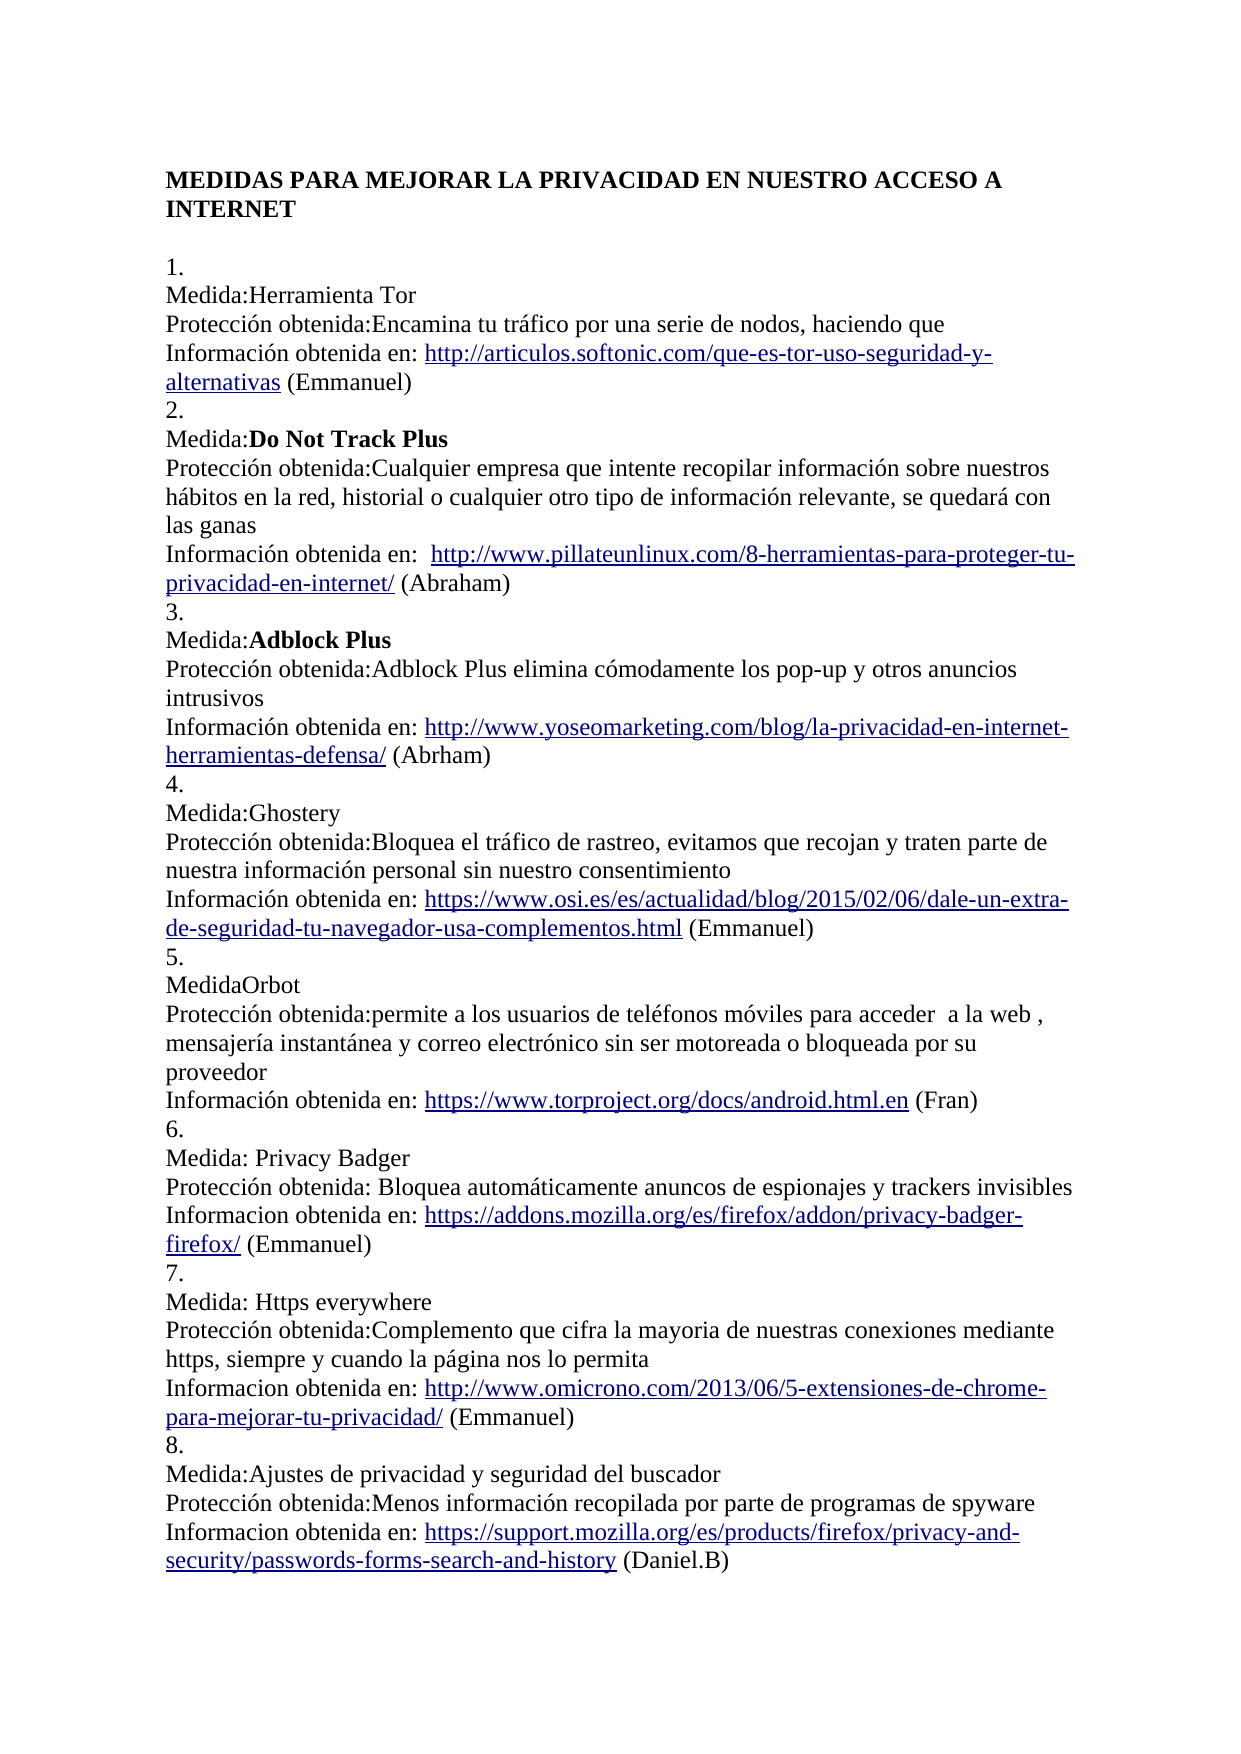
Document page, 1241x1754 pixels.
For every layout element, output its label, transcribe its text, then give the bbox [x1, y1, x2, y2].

text MEDIDAS PARA MEJORAR LA PRIVACIDAD EN NUESTRO ACCESO A INTERNET 1. Medida:Herramienta Tor Protección obtenida:Encamina tu tráfico por una serie de nodos, haciendo que Información obtenida en: http://articulos.softonic.com/que-es-tor-uso-seguridad-y-alternativas (Emmanuel) 2. Medida:Do Not Track Plus Protección obtenida:Cualquier empresa que intente recopilar información sobre nuestros hábitos en la red, historial o cualquier otro tipo de información relevante, se quedará con las ganas Información obtenida en: http://www.pillateunlinux.com/8-herramientas-para-proteger-tu-privacidad-en-internet/ (Abraham) 3. Medida:Adblock Plus Protección obtenida:Adblock Plus elimina cómodamente los pop-up y otros anuncios intrusivos Información obtenida en: http://www.yoseomarketing.com/blog/la-privacidad-en-internet-herramientas-defensa/ (Abrham) 4. Medida:Ghostery Protección obtenida:Bloquea el tráfico de rastreo, evitamos que recojan y traten parte de nuestra información personal sin nuestro consentimiento Información obtenida en: https://www.osi.es/es/actualidad/blog/2015/02/06/dale-un-extra-de-seguridad-tu-navegador-usa-complementos.html (Emmanuel) 5. MedidaOrbot Protección obtenida:permite a los usuarios de teléfonos móviles para acceder a la web , mensajería instantánea y correo electrónico sin ser motoreada o bloqueada por su proveedor Información obtenida en: https://www.torproject.org/docs/android.html.en (Fran) 6. Medida: Privacy Badger Protección obtenida: Bloquea automáticamente anuncos de espionajes y trackers invisibles Informacion obtenida en: https://addons.mozilla.org/es/firefox/addon/privacy-badger-firefox/ (Emmanuel) 7. Medida: Https everywhere Protección obtenida:Complemento que cifra la mayoria de nuestras conexiones mediante https, siempre y cuando la página nos lo permita Informacion obtenida en: http://www.omicrono.com/2013/06/5-extensiones-de-chrome-para-mejorar-tu-privacidad/ (Emmanuel) 8. Medida:Ajustes de privacidad y seguridad del buscador Protección obtenida:Menos información recopilada por parte de programas de spyware Informacion obtenida en: https://support.mozilla.org/es/products/firefox/privacy-and-security/passwords-forms-search-and-history (Daniel.B) [165, 165, 1075, 1574]
